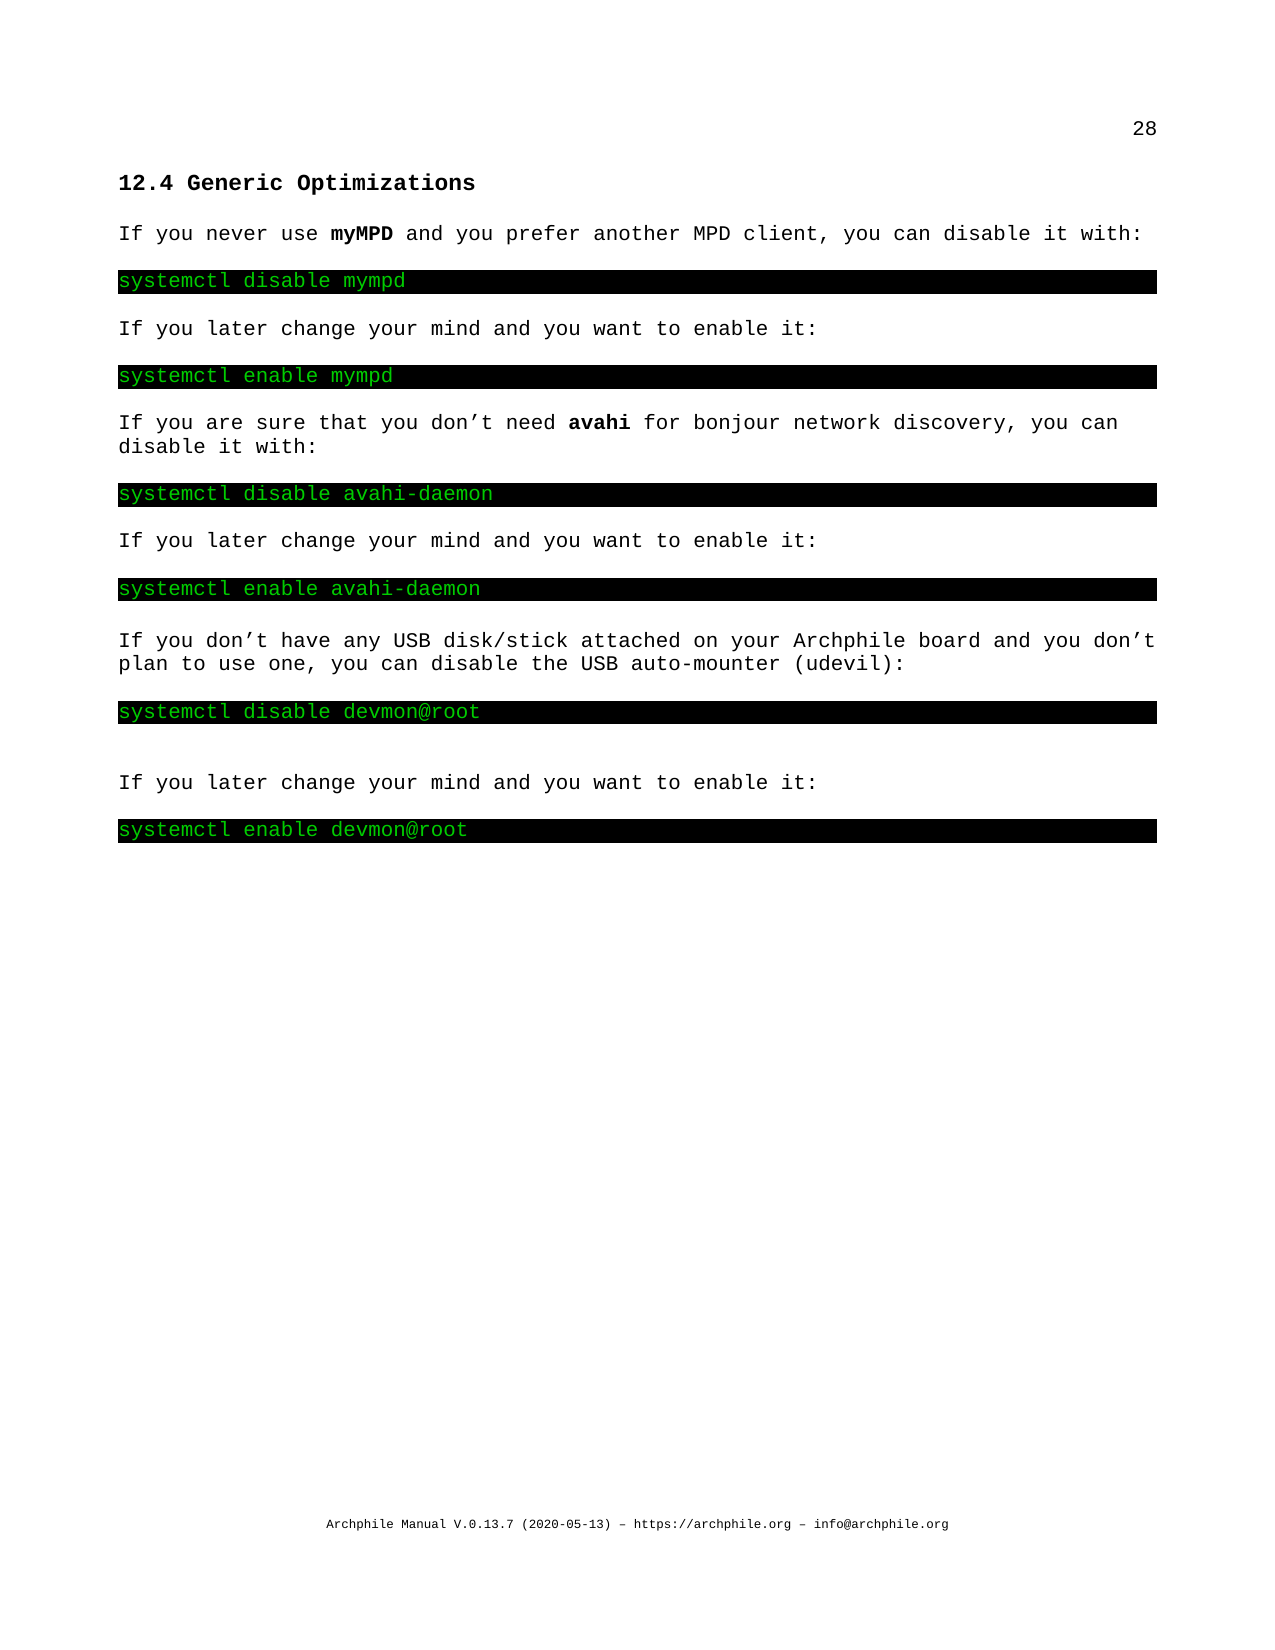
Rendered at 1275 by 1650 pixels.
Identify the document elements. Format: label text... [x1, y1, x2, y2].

text systemctl enable devmon@root [118, 819, 1157, 843]
text systemctl enable mympd [118, 365, 1157, 389]
text 12.4 Generic Optimizations [118, 171, 1157, 197]
text If you later change your mind and you want to enable it: [118, 318, 1157, 341]
text systemctl enable avahi-daemon [118, 578, 1157, 601]
text systemctl disable avahi-daemon [118, 483, 1157, 507]
text If you later change your mind and you want to enable it: [118, 772, 1157, 795]
text If you are sure that you don’t need avahi for bonjour network discovery, you can disable it with: [118, 412, 1157, 459]
text If you don’t have any USB disk/stick attached on your Archphile board and you don’t plan to use one, you can disable the USB auto-mounter (udevil): [118, 630, 1157, 677]
text If you later change your mind and you want to enable it: [118, 531, 1157, 554]
text systemctl disable mympd [118, 270, 1157, 294]
text systemctl disable devmon@root [118, 701, 1157, 724]
text If you never use myMPD and you prefer another MPD client, you can disable it with: [118, 223, 1157, 247]
